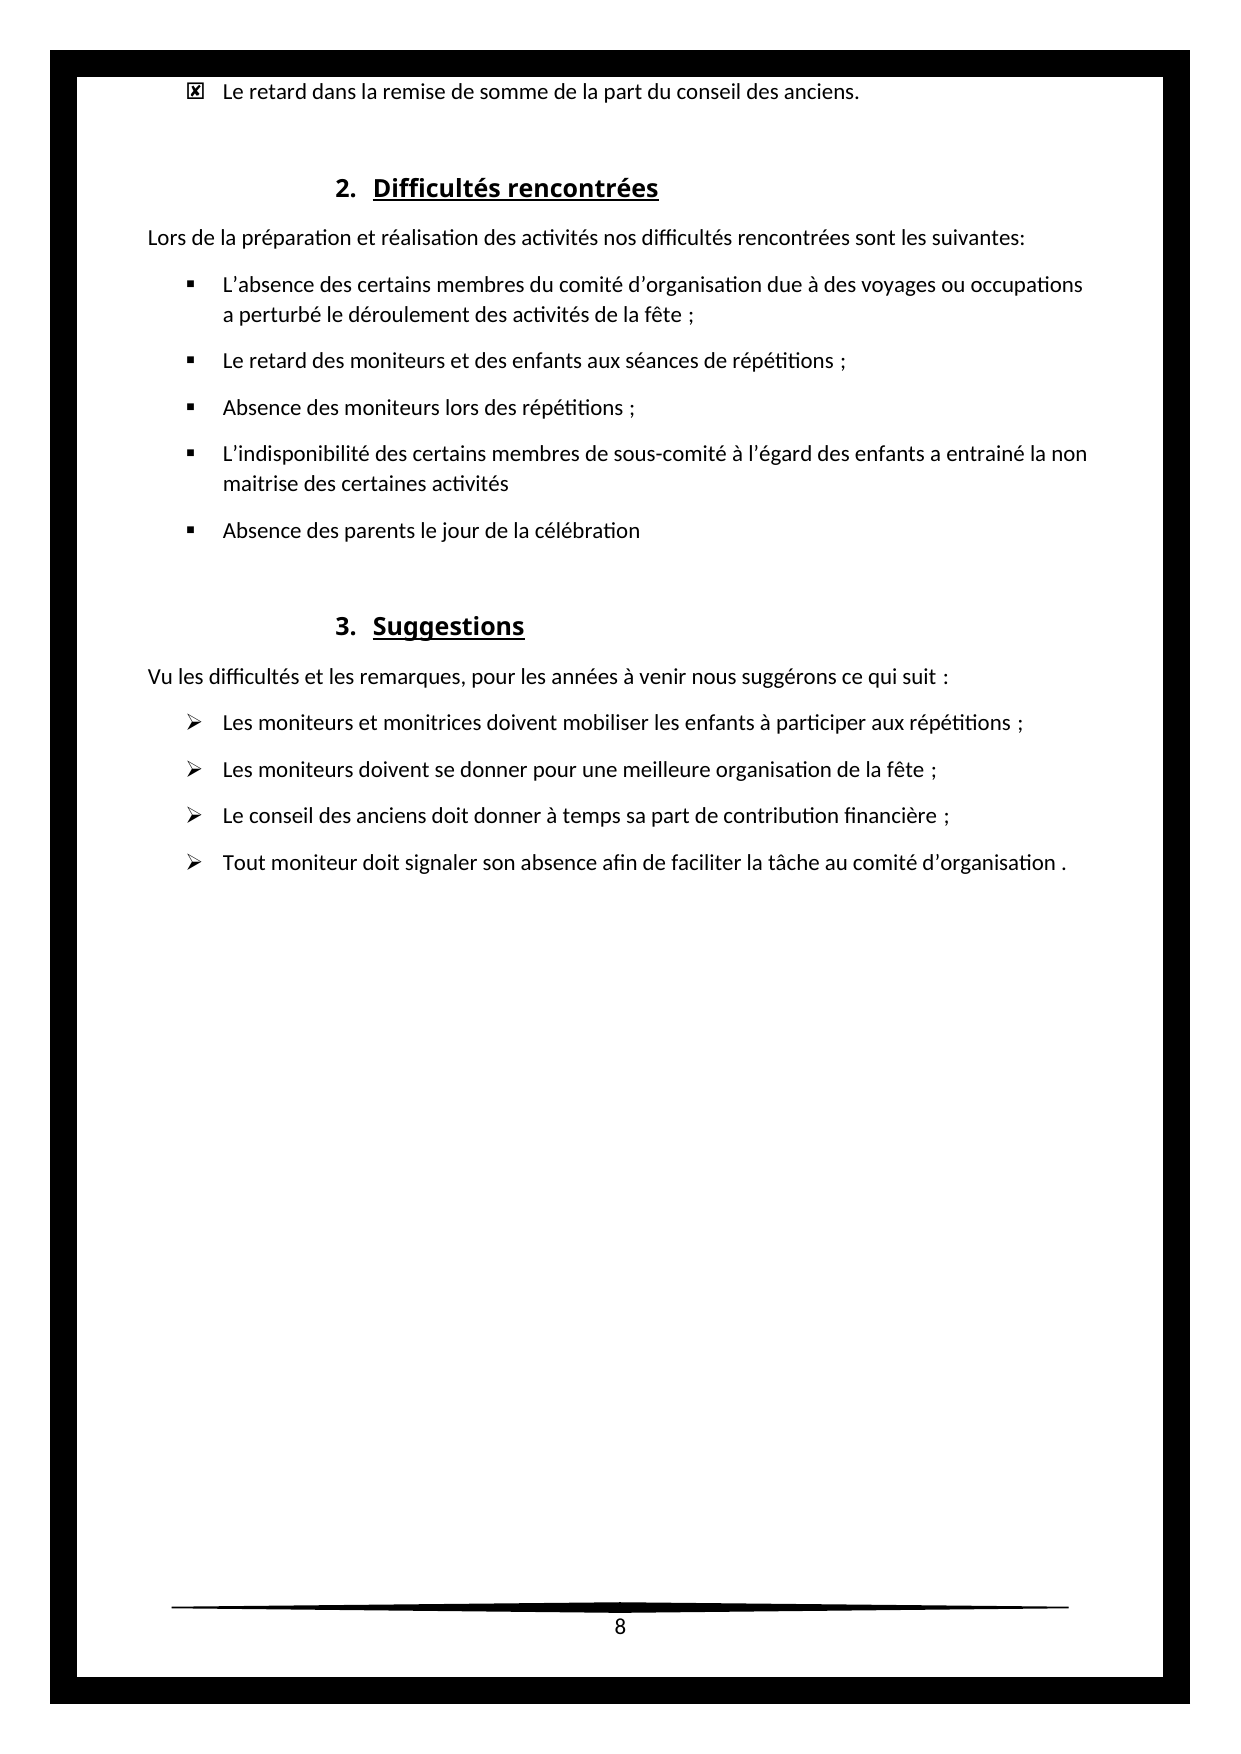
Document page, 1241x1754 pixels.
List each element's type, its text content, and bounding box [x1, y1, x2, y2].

list Les moniteurs et monitrices doivent mobiliser les enfants à participer aux répétitions ; [185, 708, 1093, 737]
list L’absence des certains membres du comité d’organisation due à des voyages ou occupations a perturbé le déroulement des activités de la fête ; [185, 270, 1093, 328]
text Lors de la préparation et réalisation des activités nos difficultés rencontrées sont les suivantes: [148, 223, 1093, 251]
list Difficultés rencontrées [335, 170, 1093, 204]
list Tout moniteur doit signaler son absence afin de faciliter la tâche au comité d’organisation . [185, 848, 1093, 876]
list Le conseil des anciens doit donner à temps sa part de contribution financière ; [185, 802, 1093, 830]
text Vu les difficultés et les remarques, pour les années à venir nous suggérons ce qui suit : [148, 662, 1093, 690]
list Le retard des moniteurs et des enfants aux séances de répétitions ; [185, 346, 1093, 374]
list Suggestions [335, 609, 1093, 643]
list Le retard dans la remise de somme de la part du conseil des anciens. [185, 77, 1093, 105]
list Absence des parents le jour de la célébration [185, 516, 1093, 544]
list L’indisponibilité des certains membres de sous-comité à l’égard des enfants a entrainé la non maitrise des certaines activités [185, 439, 1093, 497]
list Les moniteurs doivent se donner pour une meilleure organisation de la fête ; [185, 755, 1093, 783]
list Absence des moniteurs lors des répétitions ; [185, 393, 1093, 421]
